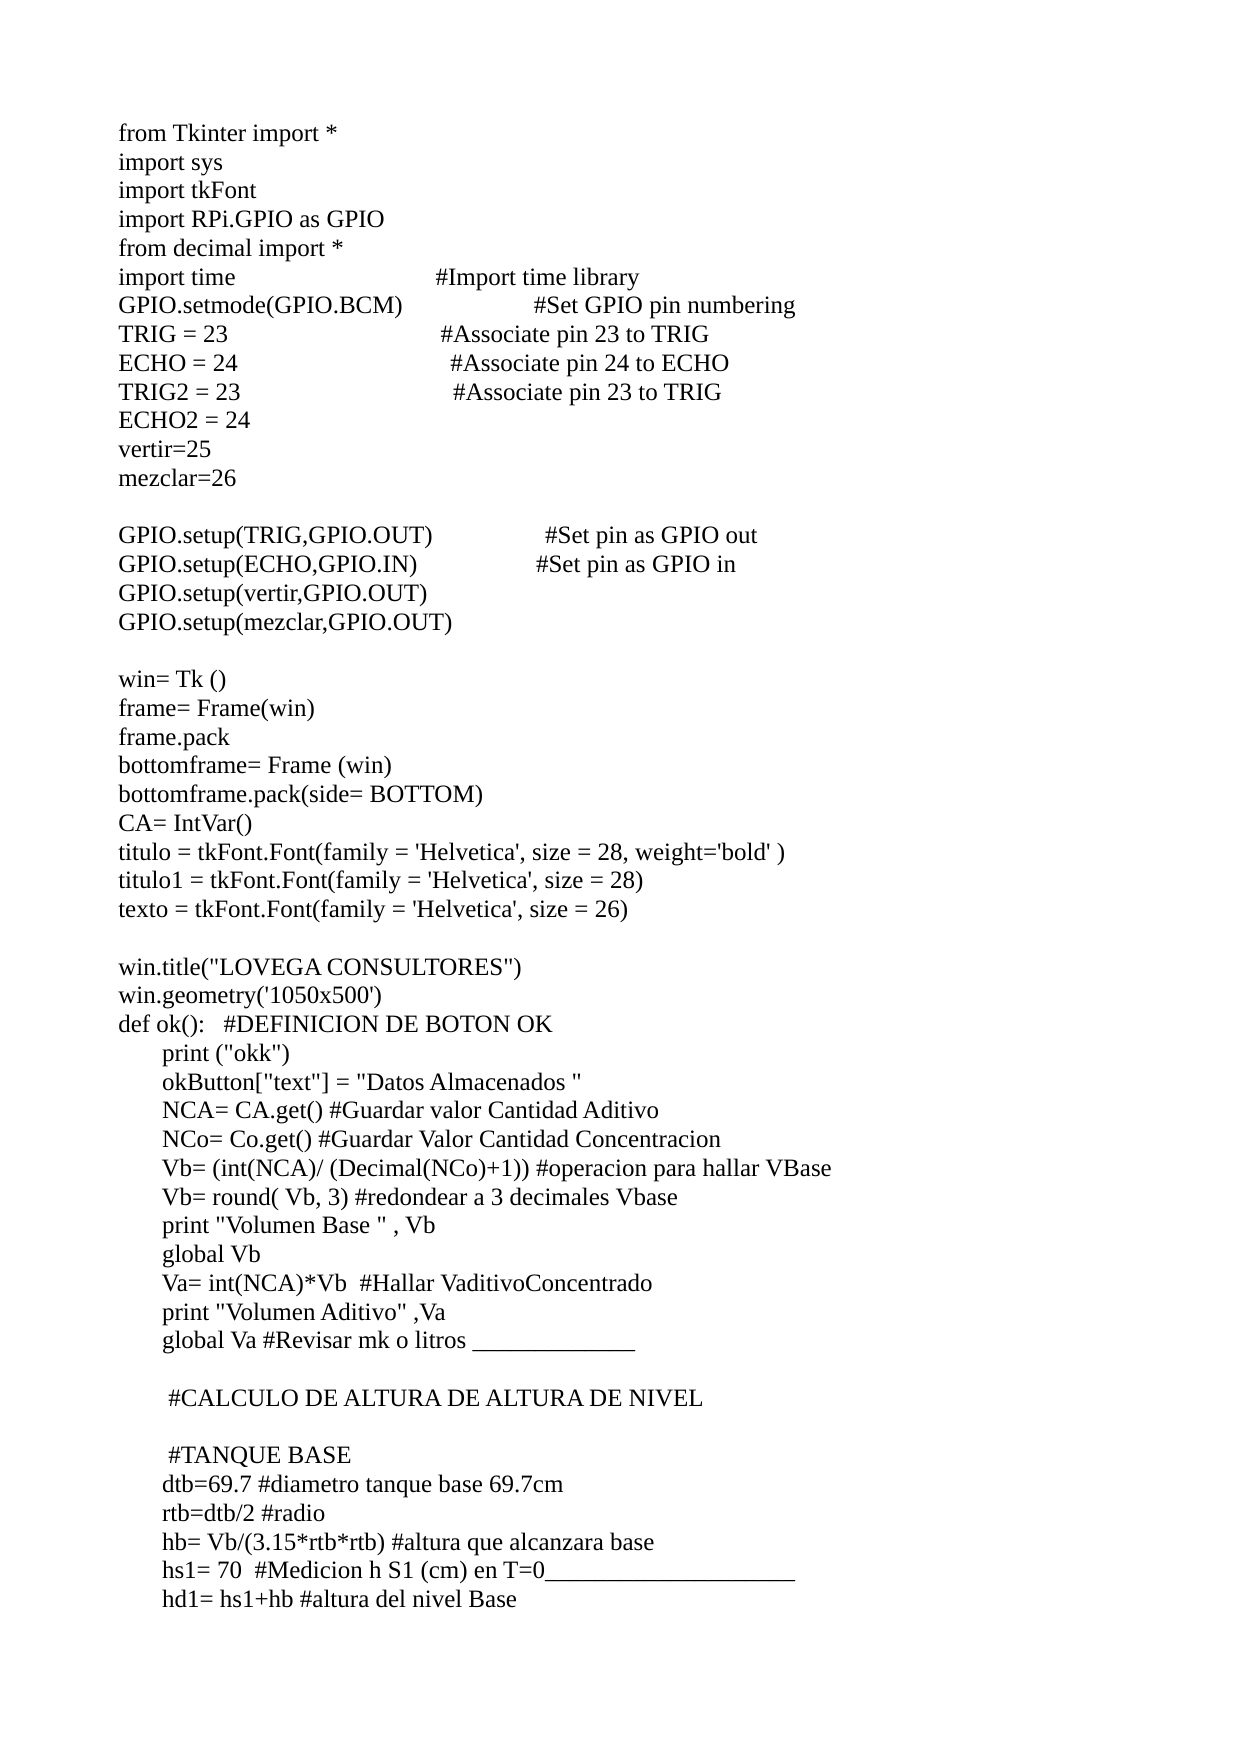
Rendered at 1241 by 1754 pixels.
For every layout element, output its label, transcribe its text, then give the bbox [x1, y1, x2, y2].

text NCA= CA.get() #Guardar valor Cantidad Aditivo [118, 1096, 1122, 1124]
text TRIG2 = 23 #Associate pin 23 to TRIG [118, 377, 1122, 406]
text titulo1 = tkFont.Font(family = 'Helvetica', size = 28) [118, 866, 1122, 894]
text print ("okk") [118, 1038, 1122, 1067]
text from Tkinter import * [118, 118, 1122, 147]
text GPIO.setup(ECHO,GPIO.IN) #Set pin as GPIO in [118, 549, 1122, 578]
text bottomframe= Frame (win) [118, 751, 1122, 779]
text TRIG = 23 #Associate pin 23 to TRIG [118, 319, 1122, 348]
text frame= Frame(win) [118, 693, 1122, 722]
text vertir=25 [118, 434, 1122, 463]
text okButton["text"] = "Datos Almacenados " [118, 1067, 1122, 1096]
text GPIO.setup(vertir,GPIO.OUT) [118, 578, 1122, 607]
text NCo= Co.get() #Guardar Valor Cantidad Concentracion [118, 1124, 1122, 1153]
text hd1= hs1+hb #altura del nivel Base [118, 1584, 1122, 1613]
text from decimal import * [118, 233, 1122, 262]
text import time #Import time library [118, 262, 1122, 291]
text GPIO.setup(mezclar,GPIO.OUT) [118, 607, 1122, 636]
text GPIO.setup(TRIG,GPIO.OUT) #Set pin as GPIO out [118, 521, 1122, 549]
text Vb= (int(NCA)/ (Decimal(NCo)+1)) #operacion para hallar VBase [118, 1153, 1122, 1182]
text Vb= round( Vb, 3) #redondear a 3 decimales Vbase [118, 1182, 1122, 1211]
text import RPi.GPIO as GPIO [118, 204, 1122, 233]
text ECHO2 = 24 [118, 406, 1122, 434]
text ECHO = 24 #Associate pin 24 to ECHO [118, 348, 1122, 377]
text Va= int(NCA)*Vb #Hallar VaditivoConcentrado [118, 1268, 1122, 1297]
text #TANQUE BASE [118, 1441, 1122, 1469]
text import tkFont [118, 176, 1122, 204]
text print "Volumen Aditivo" ,Va [118, 1297, 1122, 1326]
text CA= IntVar() [118, 808, 1122, 837]
text win.title("LOVEGA CONSULTORES") [118, 952, 1122, 981]
text global Vb [118, 1239, 1122, 1268]
text global Va #Revisar mk o litros _____________ [118, 1326, 1122, 1354]
text win.geometry('1050x500') [118, 981, 1122, 1009]
text import sys [118, 147, 1122, 176]
text rtb=dtb/2 #radio [118, 1498, 1122, 1527]
text hb= Vb/(3.15*rtb*rtb) #altura que alcanzara base [118, 1527, 1122, 1556]
text hs1= 70 #Medicion h S1 (cm) en T=0____________________ [118, 1556, 1122, 1584]
text bottomframe.pack(side= BOTTOM) [118, 779, 1122, 808]
text mezclar=26 [118, 463, 1122, 492]
text #CALCULO DE ALTURA DE ALTURA DE NIVEL [118, 1383, 1122, 1412]
text win= Tk () [118, 664, 1122, 693]
text texto = tkFont.Font(family = 'Helvetica', size = 26) [118, 894, 1122, 923]
text print "Volumen Base " , Vb [118, 1211, 1122, 1239]
text GPIO.setmode(GPIO.BCM) #Set GPIO pin numbering [118, 291, 1122, 319]
text titulo = tkFont.Font(family = 'Helvetica', size = 28, weight='bold' ) [118, 837, 1122, 866]
text frame.pack [118, 722, 1122, 751]
text def ok(): #DEFINICION DE BOTON OK [118, 1009, 1122, 1038]
text dtb=69.7 #diametro tanque base 69.7cm [118, 1469, 1122, 1498]
